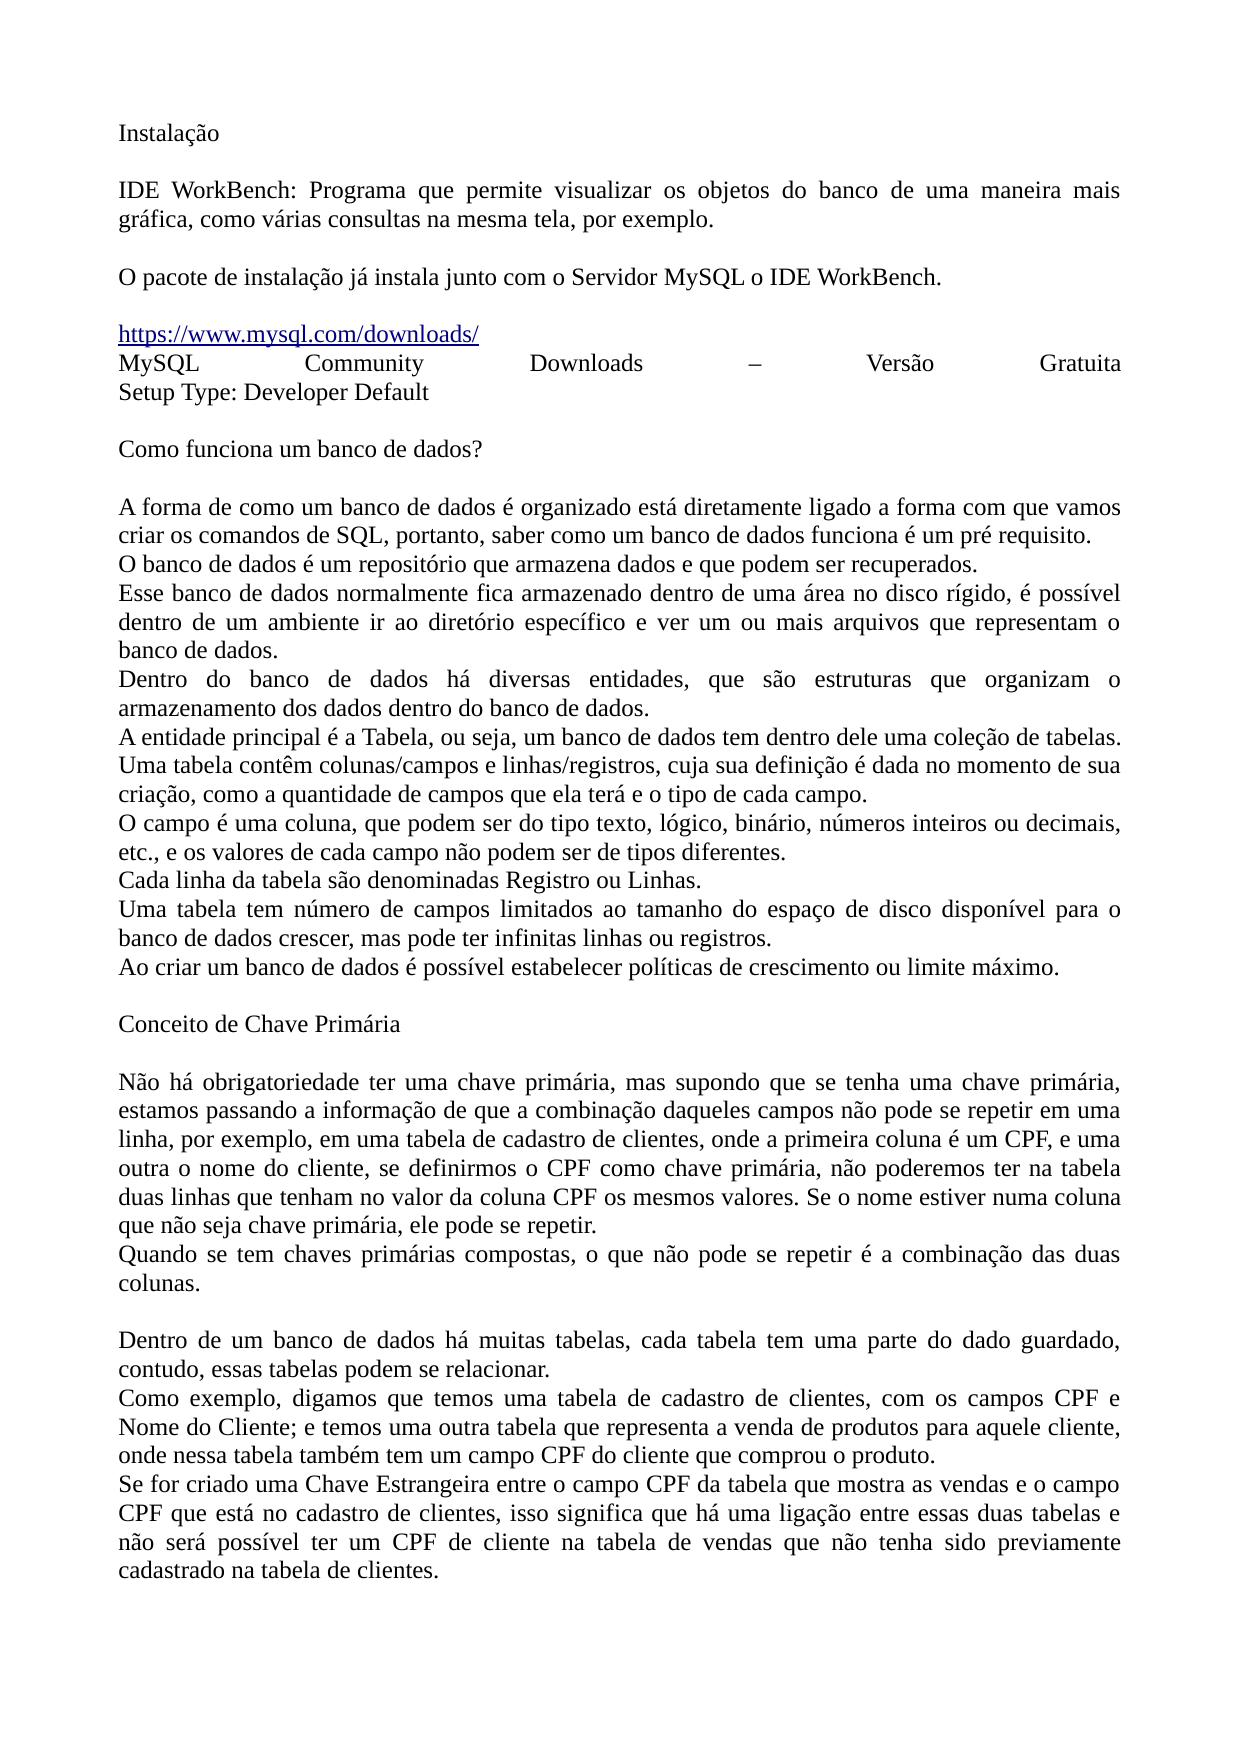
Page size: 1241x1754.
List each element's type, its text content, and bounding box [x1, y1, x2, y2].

text Se for criado uma Chave Estrangeira entre o campo CPF da tabela que mostra as vendas e o campo CPF que está no cadastro de clientes, isso significa que há uma ligação entre essas duas tabelas e não será possível ter um CPF de cliente na tabela de vendas que não tenha sido previamente cadastrado na tabela de clientes. [118, 1469, 1122, 1584]
text Cada linha da tabela são denominadas Registro ou Linhas. [118, 866, 1122, 894]
text IDE WorkBench: Programa que permite visualizar os objetos do banco de uma maneira mais gráfica, como várias consultas na mesma tela, por exemplo. [118, 176, 1122, 233]
text Como funciona um banco de dados? [118, 434, 1122, 463]
text A forma de como um banco de dados é organizado está diretamente ligado a forma com que vamos criar os comandos de SQL, portanto, saber como um banco de dados funciona é um pré requisito. [118, 492, 1122, 549]
text Instalação [118, 118, 1122, 147]
text A entidade principal é a Tabela, ou seja, um banco de dados tem dentro dele uma coleção de tabelas. Uma tabela contêm colunas/campos e linhas/registros, cuja sua definição é dada no momento de sua criação, como a quantidade de campos que ela terá e o tipo de cada campo. [118, 722, 1122, 808]
text Quando se tem chaves primárias compostas, o que não pode se repetir é a combinação das duas colunas. [118, 1239, 1122, 1297]
text Ao criar um banco de dados é possível estabelecer políticas de crescimento ou limite máximo. [118, 952, 1122, 981]
text Dentro de um banco de dados há muitas tabelas, cada tabela tem uma parte do dado guardado, contudo, essas tabelas podem se relacionar. [118, 1326, 1122, 1383]
text O campo é uma coluna, que podem ser do tipo texto, lógico, binário, números inteiros ou decimais, etc., e os valores de cada campo não podem ser de tipos diferentes. [118, 808, 1122, 866]
text Como exemplo, digamos que temos uma tabela de cadastro de clientes, com os campos CPF e Nome do Cliente; e temos uma outra tabela que representa a venda de produtos para aquele cliente, onde nessa tabela também tem um campo CPF do cliente que comprou o produto. [118, 1383, 1122, 1469]
text Uma tabela tem número de campos limitados ao tamanho do espaço de disco disponível para o banco de dados crescer, mas pode ter infinitas linhas ou registros. [118, 894, 1122, 952]
text Esse banco de dados normalmente fica armazenado dentro de uma área no disco rígido, é possível dentro de um ambiente ir ao diretório específico e ver um ou mais arquivos que representam o banco de dados. [118, 578, 1122, 664]
text Não há obrigatoriedade ter uma chave primária, mas supondo que se tenha uma chave primária, estamos passando a informação de que a combinação daqueles campos não pode se repetir em uma linha, por exemplo, em uma tabela de cadastro de clientes, onde a primeira coluna é um CPF, e uma outra o nome do cliente, se definirmos o CPF como chave primária, não poderemos ter na tabela duas linhas que tenham no valor da coluna CPF os mesmos valores. Se o nome estiver numa coluna que não seja chave primária, ele pode se repetir. [118, 1067, 1122, 1239]
text Conceito de Chave Primária [118, 1009, 1122, 1038]
text https://www.mysql.com/downloads/ MySQL Community Downloads – Versão Gratuita Setup Type: Developer Default [118, 319, 1122, 406]
text Dentro do banco de dados há diversas entidades, que são estruturas que organizam o armazenamento dos dados dentro do banco de dados. [118, 664, 1122, 722]
text O banco de dados é um repositório que armazena dados e que podem ser recuperados. [118, 549, 1122, 578]
text O pacote de instalação já instala junto com o Servidor MySQL o IDE WorkBench. [118, 262, 1122, 291]
